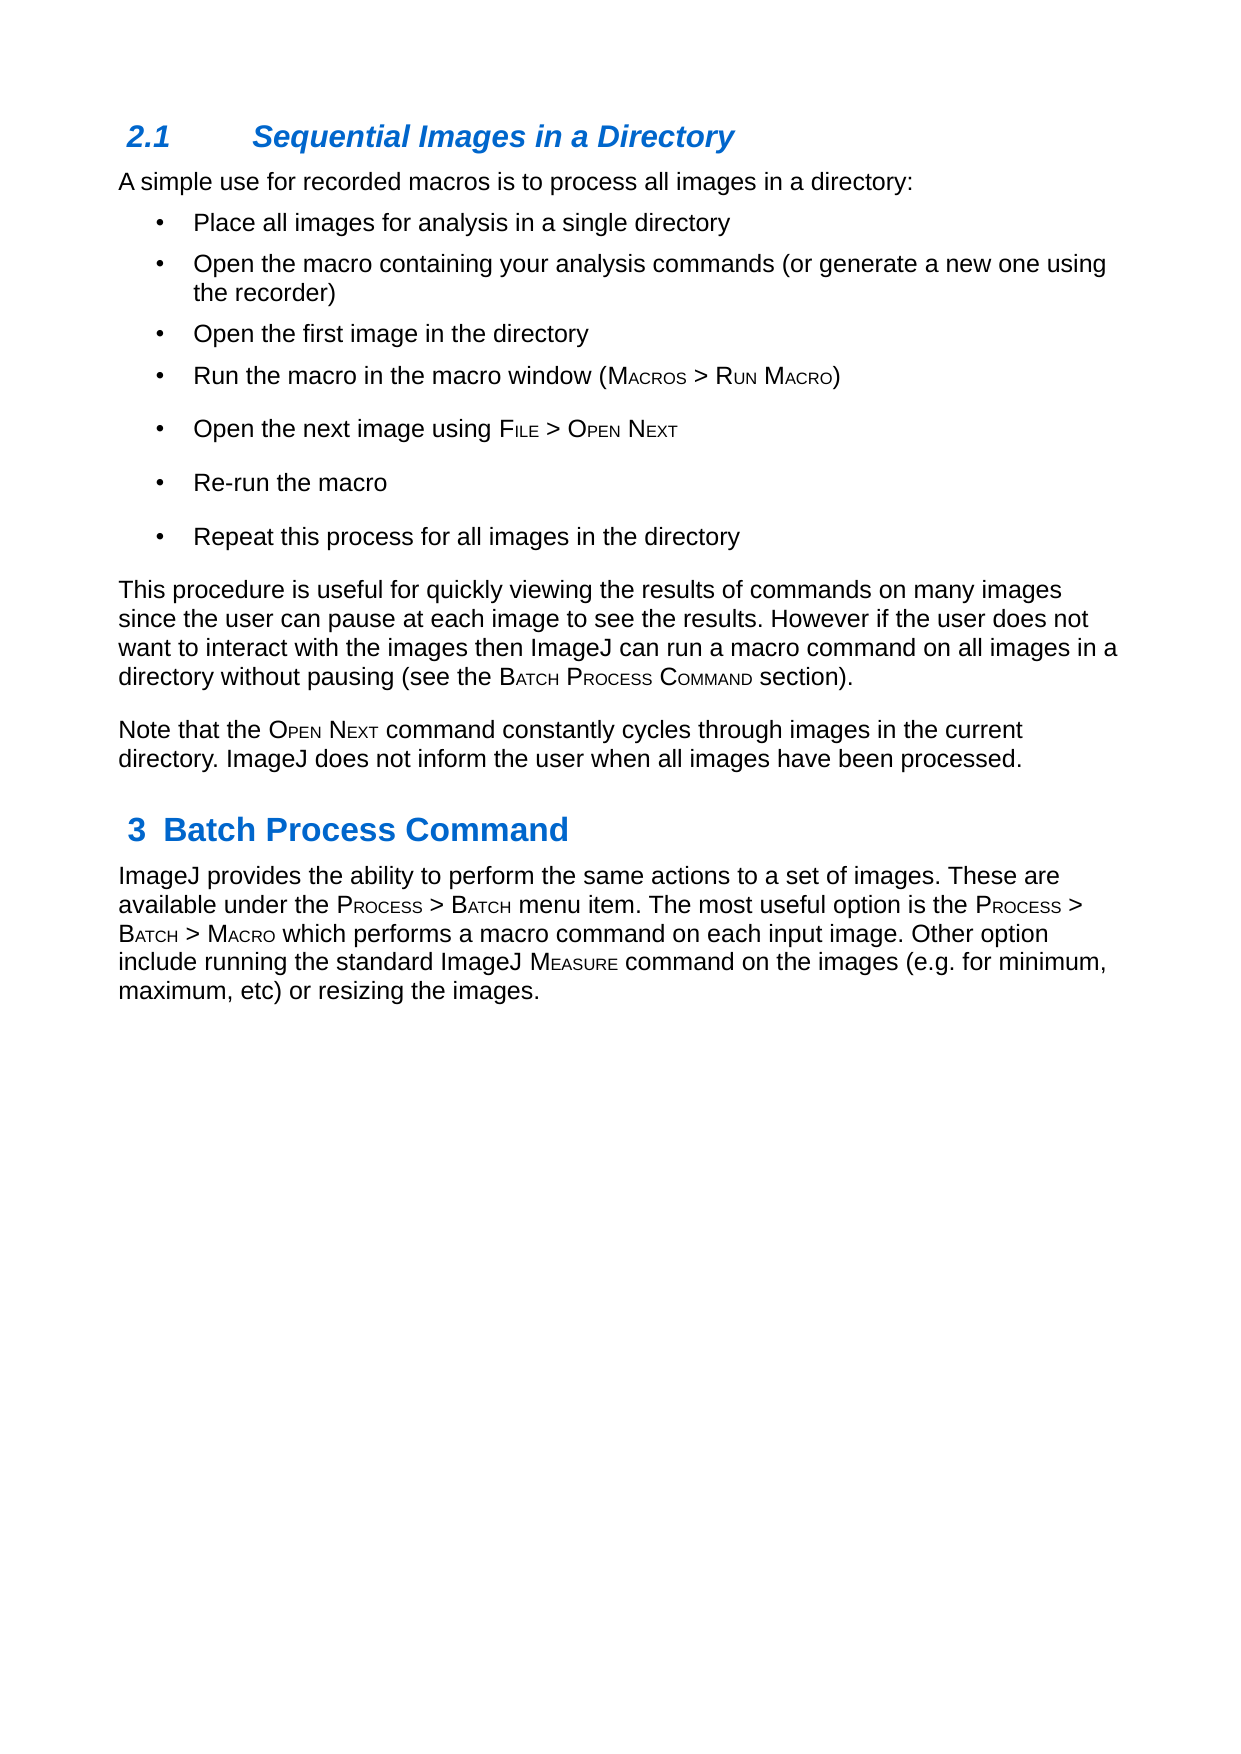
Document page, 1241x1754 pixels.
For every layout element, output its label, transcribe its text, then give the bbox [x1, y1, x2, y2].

list Place all images for analysis in a single directory [156, 208, 1122, 237]
list Open the next image using File > Open Next [156, 414, 1122, 443]
text ImageJ provides the ability to perform the same actions to a set of images. These are available under the Process > Batch menu item. The most useful option is the Process > Batch > Macro which performs a macro command on each input image. Other option include running the standard ImageJ Measure command on the images (e.g. for minimum, maximum, etc) or resizing the images. [118, 861, 1122, 1005]
subtitle Batch Process Command [118, 810, 1122, 849]
list Open the macro containing your analysis commands (or generate a new one using the recorder) [156, 249, 1122, 307]
list Re-run the macro [156, 468, 1122, 497]
subtitle Sequential Images in a Directory [118, 118, 1122, 154]
text Note that the Open Next command constantly cycles through images in the current directory. ImageJ does not inform the user when all images have been processed. [118, 715, 1122, 773]
list Run the macro in the macro window (Macros > Run Macro) [156, 361, 1122, 389]
text A simple use for recorded macros is to process all images in a directory: [118, 167, 1122, 195]
text This procedure is useful for quickly viewing the results of commands on many images since the user can pause at each image to see the results. However if the user does not want to interact with the images then ImageJ can run a macro command on all images in a directory without pausing (see the Batch Process Command section). [118, 575, 1122, 690]
list Open the first image in the directory [156, 319, 1122, 348]
list Repeat this process for all images in the directory [156, 522, 1122, 551]
